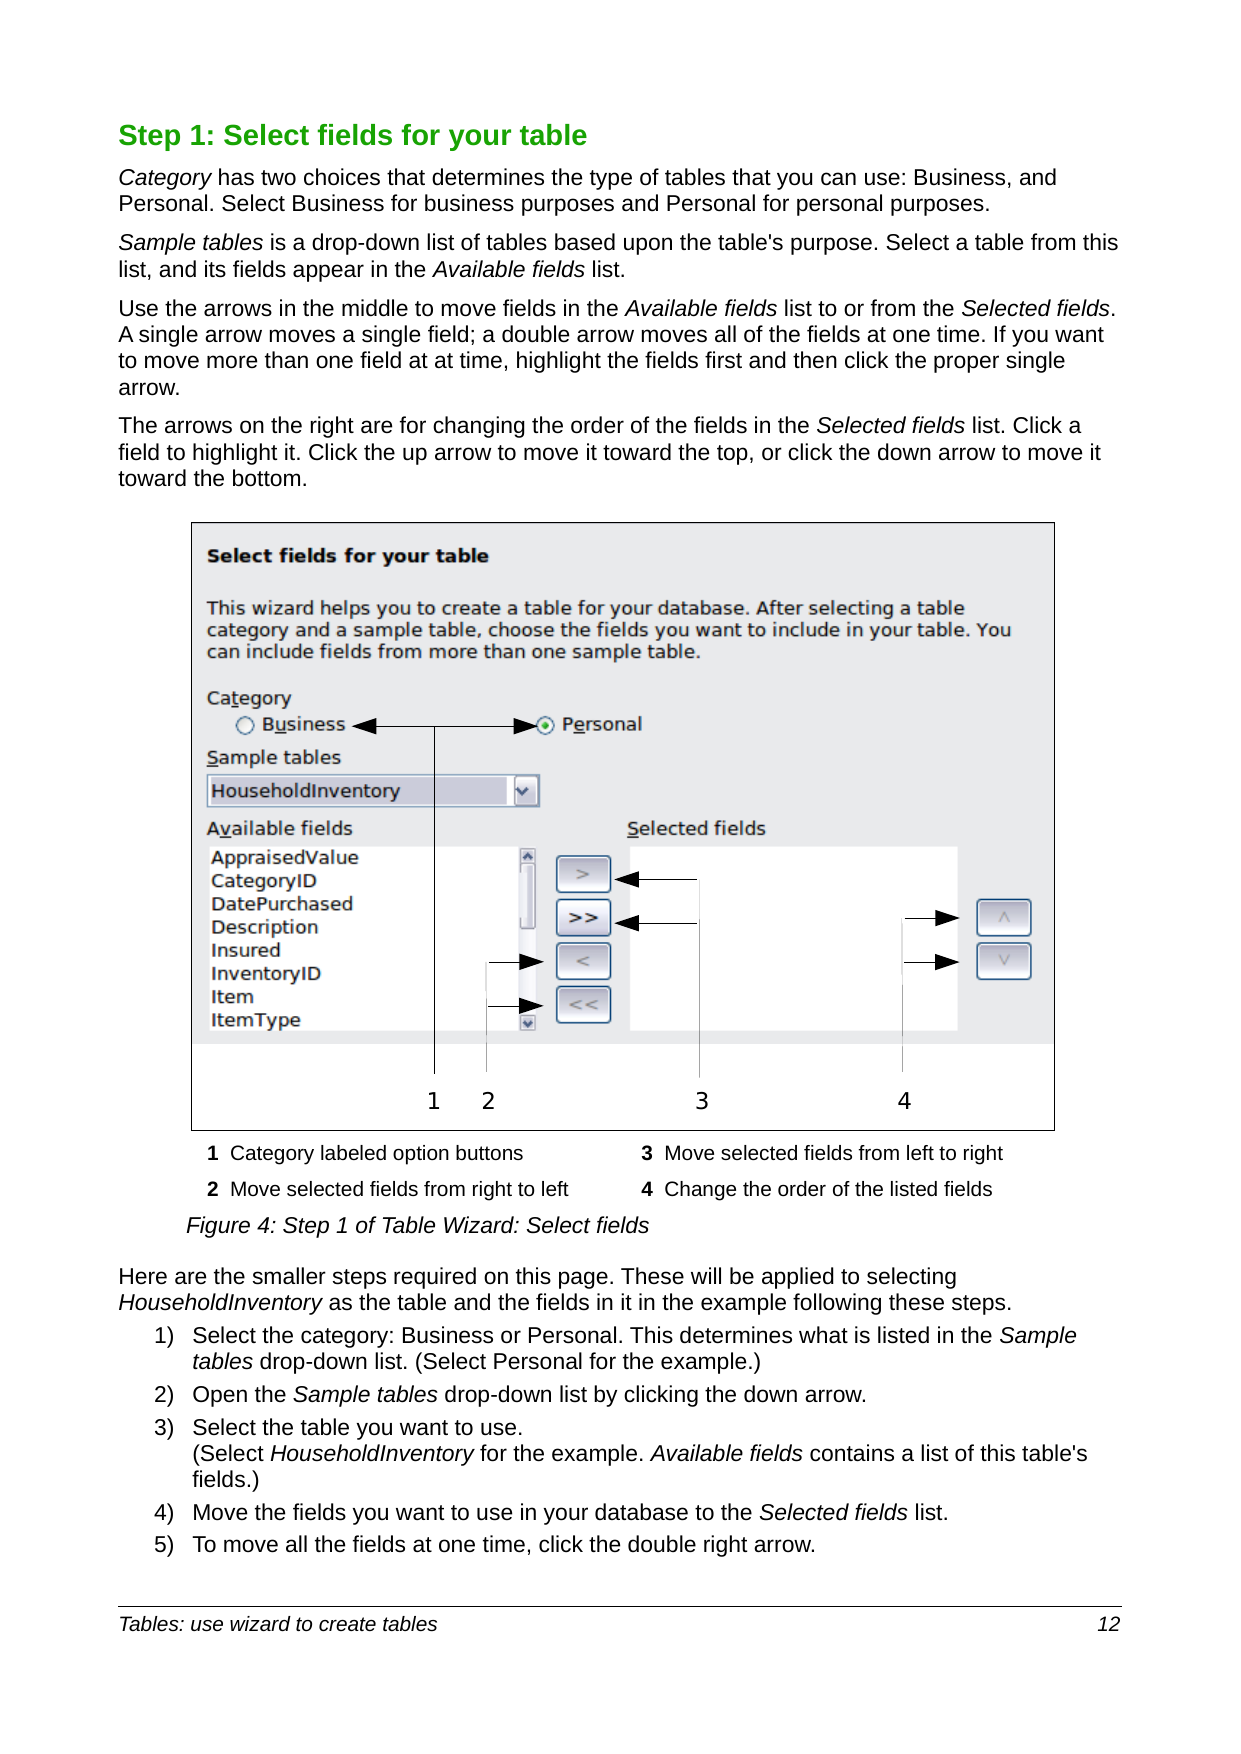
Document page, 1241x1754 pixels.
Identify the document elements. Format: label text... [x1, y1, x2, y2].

list To move all the fields at one time, click the double right arrow. [174, 1531, 1122, 1558]
table_header [186, 516, 1054, 1136]
list Select the category: Business or Personal. This determines what is listed in the Sample tables drop-down list. (Select Personal for the example.) [174, 1322, 1122, 1374]
table_cell 2 [186, 1171, 224, 1206]
table_cell Category labeled option buttons [224, 1136, 620, 1171]
text Category has two choices that determines the type of tables that you can use: Business, and Personal. Select Business for business purposes and Personal for personal purposes. [118, 164, 1122, 217]
table_cell Move selected fields from right to left [224, 1171, 620, 1206]
list Open the Sample tables drop-down list by clicking the down arrow. [174, 1381, 1122, 1407]
table_cell Move selected fields from left to right [659, 1136, 1054, 1171]
subtitle Step 1: Select fields for your table [118, 118, 1122, 152]
table_cell Change the order of the listed fields [659, 1171, 1054, 1206]
text The arrows on the right are for changing the order of the fields in the Selected fields list. Click a field to highlight it. Click the up arrow to move it toward the top, or click the down arrow to move it toward the bottom. [118, 412, 1122, 491]
table_cell 4 [620, 1171, 658, 1206]
list Move the fields you want to use in your database to the Selected fields list. [174, 1499, 1122, 1525]
text Use the arrows in the middle to move fields in the Available fields list to or from the Selected fields. A single arrow moves a single field; a double arrow moves all of the fields at one time. If you want to move more than one field at at time, highlight the fields first and then click the proper single arrow. [118, 294, 1122, 400]
text Figure 4: Step 1 of Table Wizard: Select fields [186, 1212, 1054, 1239]
table_cell 1 [186, 1136, 224, 1171]
list Select the table you want to use. (Select HouseholdInventory for the example. Available fields contains a list of this table's fields.) [174, 1413, 1122, 1492]
list Here are the smaller steps required on this page. These will be applied to selecting HouseholdInventory as the table and the fields in it in the example following these steps. [118, 1263, 1122, 1315]
table_header [192, 1044, 1054, 1130]
text Sample tables is a drop-down list of tables based upon the table's purpose. Select a table from this list, and its fields appear in the Available fields list. [118, 229, 1122, 282]
table_cell 3 [620, 1136, 658, 1171]
